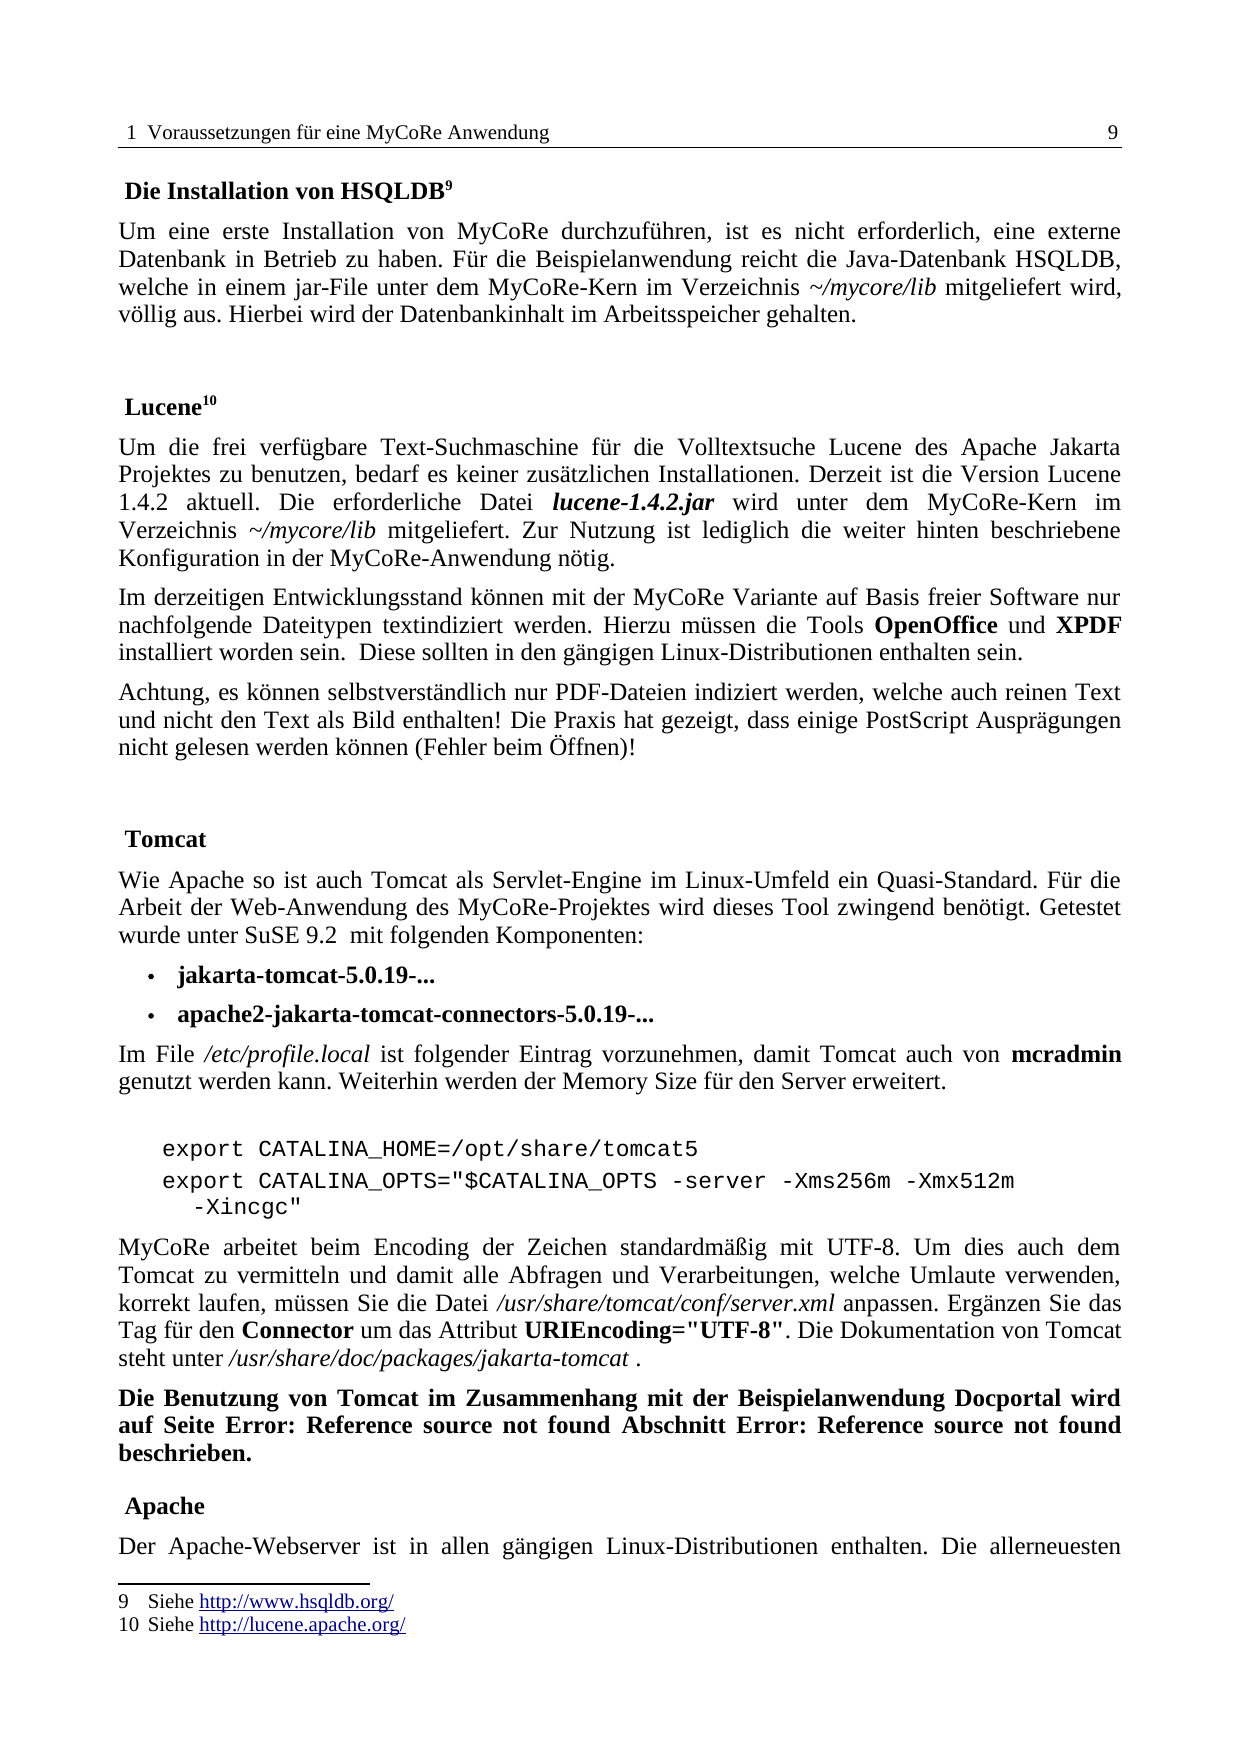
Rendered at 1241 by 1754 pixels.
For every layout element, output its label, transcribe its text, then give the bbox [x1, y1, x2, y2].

subtitle Die Installation von HSQLDB [118, 177, 1122, 205]
subtitle Apache [118, 1492, 1122, 1519]
list apache2-jakarta-tomcat-connectors-5.0.19-... [118, 1000, 1122, 1028]
text MyCoRe arbeitet beim Encoding der Zeichen standardmäßig mit UTF-8. Um dies auch dem Tomcat zu vermitteln und damit alle Abfragen und Verarbeitungen, welche Umlaute verwenden, korrekt laufen, müssen Sie die Datei /usr/share/tomcat/conf/server.xml anpassen. Ergänzen Sie das Tag für den Connector um das Attribut URIEncoding="UTF-8". Die Dokumentation von Tomcat steht unter /usr/share/doc/packages/jakarta-tomcat . [118, 1233, 1122, 1372]
text Siehe http://www.hsqldb.org/ [118, 1590, 1122, 1613]
text Wie Apache so ist auch Tomcat als Servlet-Engine im Linux-Umfeld ein Quasi-Standard. Für die Arbeit der Web-Anwendung des MyCoRe-Projektes wird dieses Tool zwingend benötigt. Getestet wurde unter SuSE 9.2 mit folgenden Komponenten: [118, 866, 1122, 949]
text export CATALINA_HOME=/opt/share/tomcat5 export CATALINA_OPTS="$CATALINA_OPTS -server -Xms256m -Xmx512m -Xincgc" [118, 1107, 1122, 1222]
text Die Benutzung von Tomcat im Zusammenhang mit der Beispielanwendung Docportal wird auf Seite Abschnitt beschrieben. [118, 1384, 1122, 1467]
text Im File /etc/profile.local ist folgender Eintrag vorzunehmen, damit Tomcat auch von mcradmin genutzt werden kann. Weiterhin werden der Memory Size für den Server erweitert. [118, 1040, 1122, 1095]
text Achtung, es können selbstverständlich nur PDF-Dateien indiziert werden, welche auch reinen Text und nicht den Text als Bild enthalten! Die Praxis hat gezeigt, dass einige PostScript Ausprägungen nicht gelesen werden können (Fehler beim Öffnen)! [118, 678, 1122, 761]
text Der Apache-Webserver ist in allen gängigen Linux-Distributionen enthalten. Die allerneuesten [118, 1532, 1122, 1560]
subtitle Lucene [118, 393, 1122, 420]
list jakarta-tomcat-5.0.19-... [118, 961, 1122, 988]
text Siehe http://lucene.apache.org/ [118, 1613, 1122, 1636]
subtitle Tomcat [118, 826, 1122, 853]
text Um eine erste Installation von MyCoRe durchzuführen, ist es nicht erforderlich, eine externe Datenbank in Betrieb zu haben. Für die Beispielanwendung reicht die Java-Datenbank HSQLDB, welche in einem jar-File unter dem MyCoRe-Kern im Verzeichnis ~/mycore/lib mitgeliefert wird, völlig aus. Hierbei wird der Datenbankinhalt im Arbeitsspeicher gehalten. [118, 217, 1122, 328]
text Um die frei verfügbare Text-Suchmaschine für die Volltextsuche Lucene des Apache Jakarta Projektes zu benutzen, bedarf es keiner zusätzlichen Installationen. Derzeit ist die Version Lucene 1.4.2 aktuell. Die erforderliche Datei lucene-1.4.2.jar wird unter dem MyCoRe-Kern im Verzeichnis ~/mycore/lib mitgeliefert. Zur Nutzung ist lediglich die weiter hinten beschriebene Konfiguration in der MyCoRe-Anwendung nötig. [118, 433, 1122, 571]
text Im derzeitigen Entwicklungsstand können mit der MyCoRe Variante auf Basis freier Software nur nachfolgende Dateitypen textindiziert werden. Hierzu müssen die Tools OpenOffice und XPDF installiert worden sein. Diese sollten in den gängigen Linux-Distributionen enthalten sein. [118, 583, 1122, 666]
